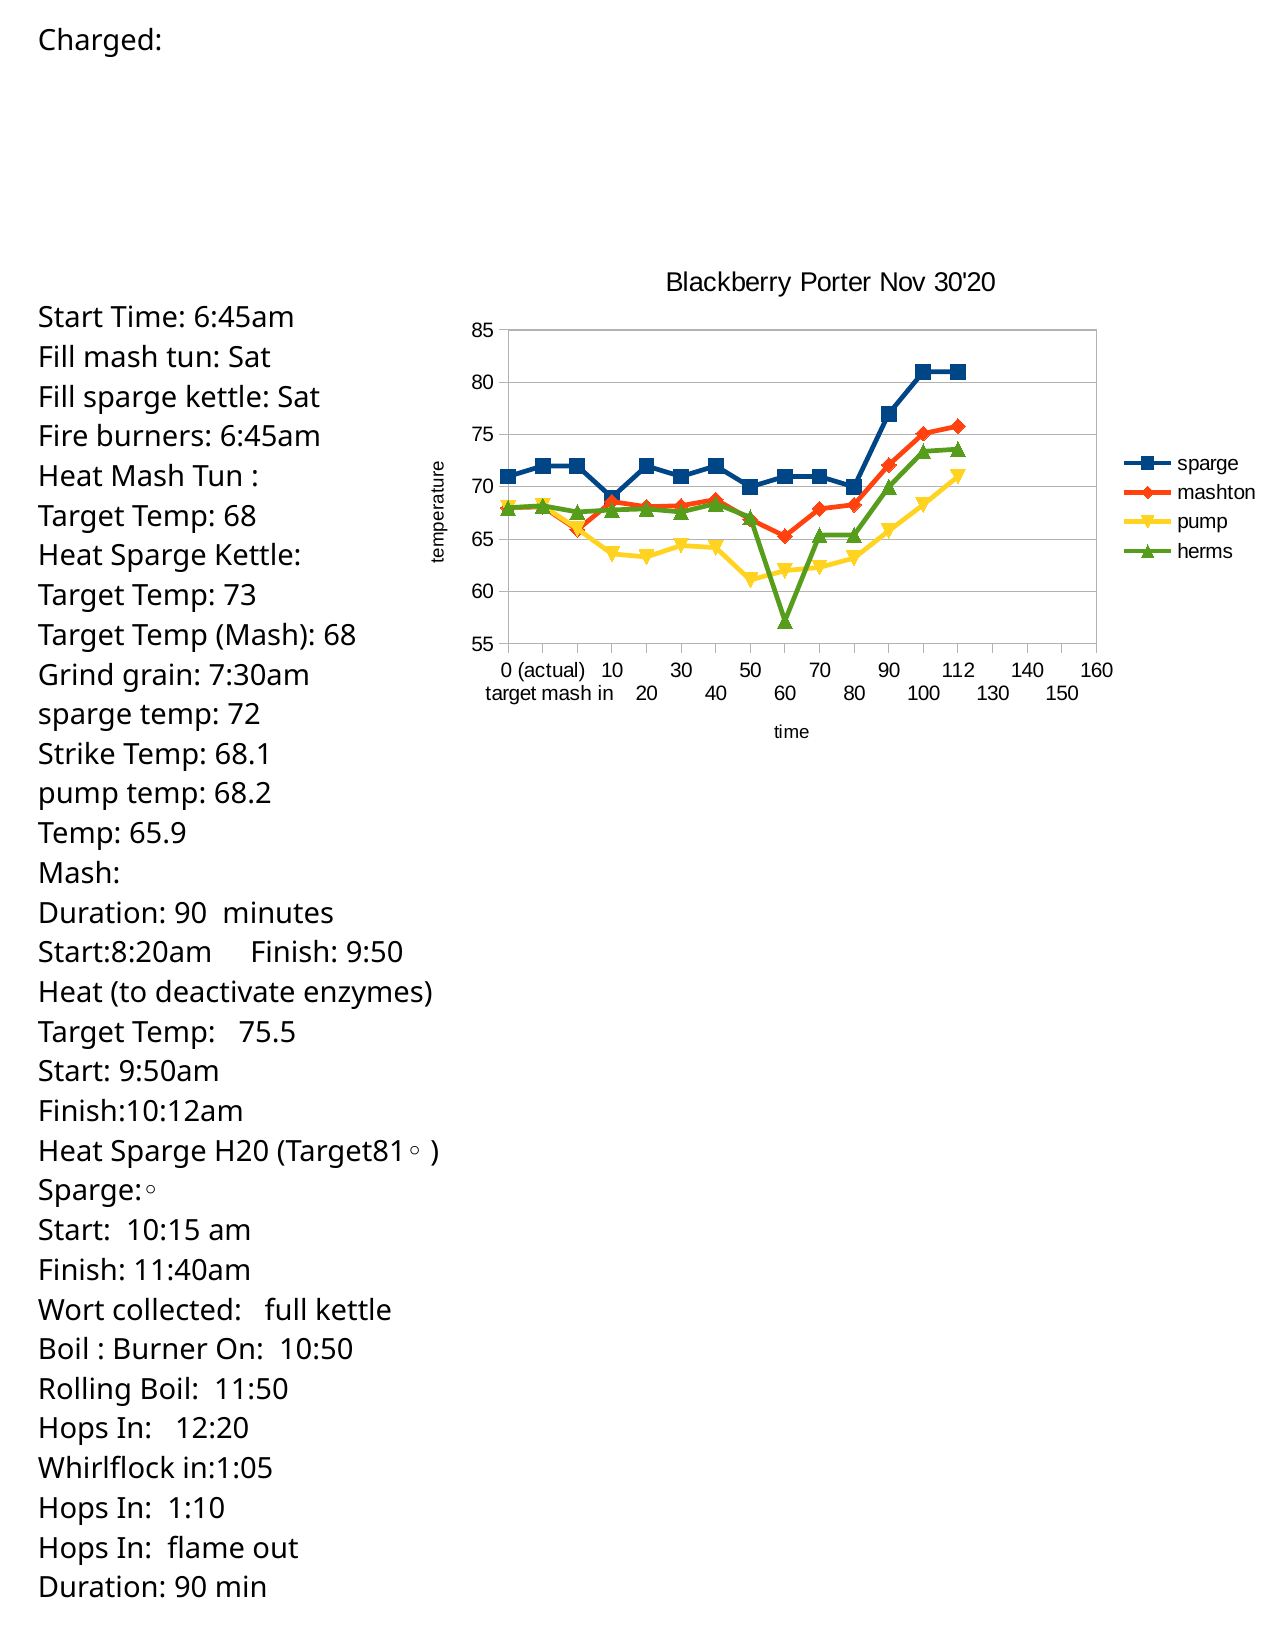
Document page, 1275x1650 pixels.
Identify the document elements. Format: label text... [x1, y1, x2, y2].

text [509, 435, 875, 455]
text Heat Sparge Kettle: [1097, 535, 1237, 574]
text Target Temp: 75.5 [38, 1011, 1237, 1051]
text Target Temp: 73 [38, 574, 508, 614]
text [509, 416, 881, 434]
text Duration: 90 minutes [38, 892, 1237, 932]
text Duration: 90 min [38, 1567, 1237, 1606]
text pump temp: 68.2 [38, 773, 1237, 812]
text Target Temp: 68 [584, 508, 753, 535]
text Target Temp: 68 [509, 495, 604, 509]
text Fill mash tun: Sat [38, 336, 508, 376]
text Heat Sparge Kettle: [38, 535, 508, 574]
text Heat Mash Tun : [509, 487, 604, 495]
text Target Temp: 68 [509, 510, 574, 535]
text Grind grain: 7:30am [38, 654, 1237, 693]
text [873, 435, 917, 455]
text [509, 592, 779, 614]
text [1097, 376, 1237, 416]
text Heat Mash Tun : [758, 487, 846, 495]
text [509, 574, 772, 591]
text [791, 592, 1096, 614]
text Heat Mash Tun : [941, 487, 1096, 495]
text [883, 416, 1096, 434]
text Heat Mash Tun : [1097, 455, 1237, 495]
text Fire burners: 6:45am [38, 416, 508, 455]
text Target Temp: 68 [792, 495, 879, 535]
text [897, 383, 1096, 416]
text [774, 574, 800, 591]
text Fill sparge kettle: Sat [38, 376, 508, 416]
text sparge temp: 72 [38, 693, 1237, 733]
text Target Temp: 68 [620, 495, 711, 504]
text Heat Mash Tun : [630, 472, 742, 486]
text Heat Sparge Kettle: [592, 535, 754, 539]
text Heat Sparge Kettle: [599, 540, 676, 553]
text Heat Mash Tun : [509, 469, 594, 486]
text [509, 336, 1096, 376]
text Target Temp: 68 [720, 495, 858, 531]
text [1097, 336, 1237, 376]
text Boil : Burner On: 10:50 [38, 1328, 1237, 1368]
text [509, 383, 910, 416]
text Heat Mash Tun : [861, 455, 895, 486]
text Strike Temp: 68.1 [38, 733, 1237, 773]
text Heat Sparge H20 (Target81◦ ) [38, 1130, 1237, 1170]
text Charged: [38, 19, 1237, 58]
text Rolling Boil: 11:50 [38, 1368, 1237, 1408]
text Start: 10:15 am [38, 1209, 1237, 1249]
text Heat Mash Tun : [620, 487, 742, 495]
text Finish: 11:40am [38, 1249, 1237, 1289]
text Target Temp: 68 [38, 495, 508, 535]
text Hops In: 1:10 [38, 1487, 1237, 1527]
text [1097, 574, 1237, 614]
text Heat Mash Tun : [894, 455, 1096, 486]
text Target Temp: 68 [858, 495, 930, 535]
text Heat Sparge Kettle: [761, 540, 813, 571]
text Heat Sparge Kettle: [509, 540, 739, 574]
text Target Temp (Mash): 68 [38, 614, 1237, 654]
text Start Time: 6:45am [38, 297, 1237, 336]
text Wort collected: full kettle [38, 1289, 1237, 1328]
text Heat (to deactivate enzymes) [38, 971, 1237, 1011]
text Heat Sparge Kettle: [889, 535, 1096, 539]
text Hops In: flame out [38, 1527, 1237, 1567]
text Heat Sparge Kettle: [813, 540, 871, 562]
text Temp: 65.9 [38, 812, 1237, 852]
text [919, 376, 1096, 382]
text [905, 435, 1096, 455]
text [1097, 416, 1237, 455]
text Heat Sparge Kettle: [720, 540, 766, 574]
text Heat Mash Tun : [894, 487, 940, 495]
text Heat Mash Tun : [765, 479, 839, 486]
text Target Temp: 68 [891, 495, 1096, 535]
text Heat Mash Tun : [509, 455, 866, 486]
text [509, 376, 915, 382]
text Start: 9:50am [38, 1051, 1237, 1090]
text Sparge:◦ [38, 1170, 1237, 1209]
text Whirlflock in:1:05 [38, 1447, 1237, 1487]
text Target Temp: 68 [1097, 495, 1237, 535]
text [800, 574, 1096, 591]
text Finish:10:12am [38, 1090, 1237, 1130]
text Heat Mash Tun : [38, 455, 508, 495]
text Heat Sparge Kettle: [821, 540, 1096, 574]
text Heat Mash Tun : [875, 455, 915, 486]
text Start:8:20am Finish: 9:50 [38, 932, 1237, 971]
text Mash: [38, 852, 1237, 892]
text Hops In: 12:20 [38, 1408, 1237, 1447]
